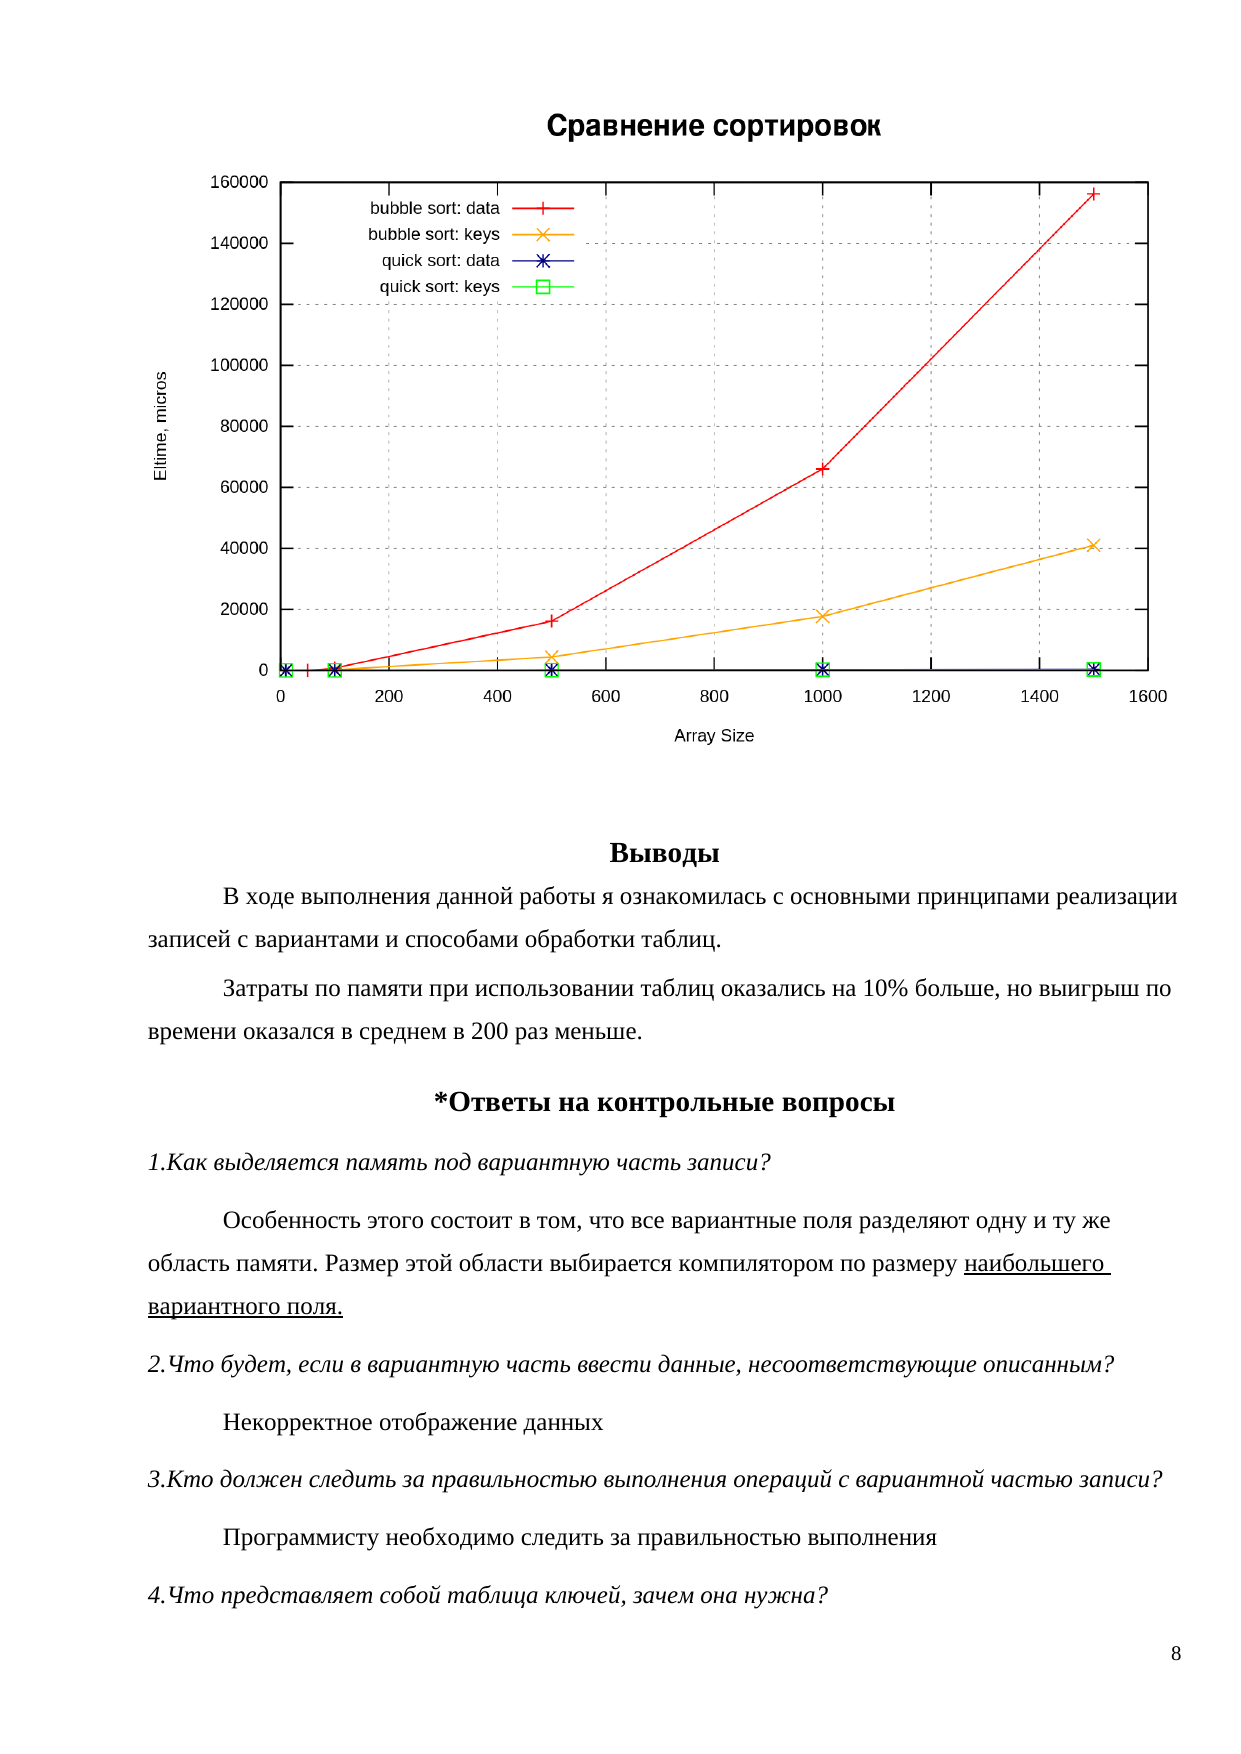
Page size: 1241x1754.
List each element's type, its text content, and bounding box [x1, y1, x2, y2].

text Некорректное отображение данных [148, 1407, 1181, 1436]
text В ходе выполнения данной работы я ознакомилась с основными принципами реализации записей с вариантами и способами обработки таблиц. [148, 881, 1181, 953]
picture [147, 99, 1182, 757]
text 4.Что представляет собой таблица ключей, зачем она нужна? [148, 1580, 1181, 1609]
text 3.Кто должен следить за правильностью выполнения операций с вариантной частью записи? [148, 1464, 1181, 1493]
text 1.Как выделяется память под вариантную часть записи? [148, 1147, 1181, 1176]
text 2.Что будет, если в вариантную часть ввести данные, несоответствующие описанным? [148, 1349, 1181, 1378]
text Особенность этого состоит в том, что все вариантные поля разделяют одну и ту же область памяти. Размер этой области выбирается компилятором по размеру наибольшего вариантного поля. [148, 1205, 1181, 1320]
text Программисту необходимо следить за правильностью выполнения [148, 1522, 1181, 1551]
text Затраты по памяти при использовании таблиц оказались на 10% больше, но выигрыш по времени оказался в среднем в 200 раз меньше. [148, 973, 1181, 1045]
subtitle *Ответы на контрольные вопросы [148, 1084, 1181, 1118]
subtitle Выводы [148, 835, 1181, 869]
